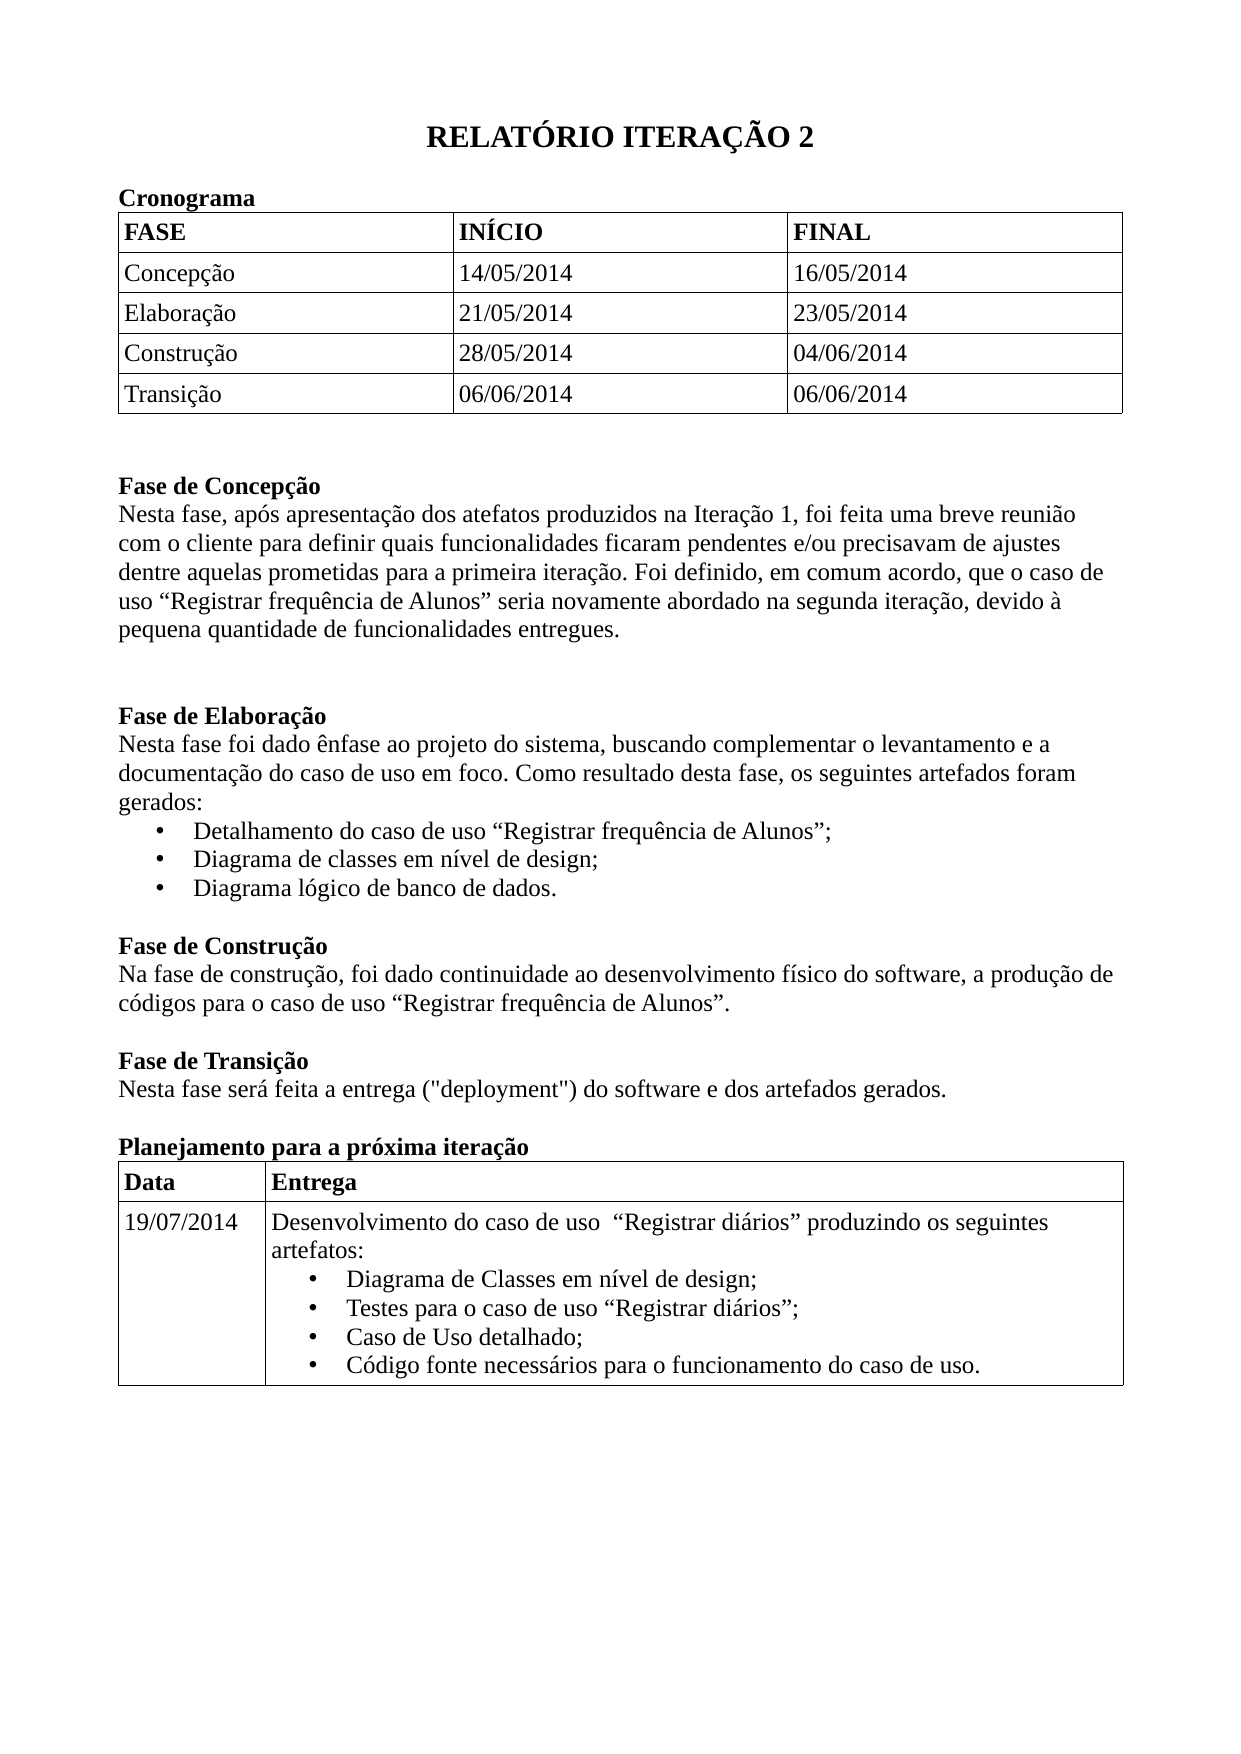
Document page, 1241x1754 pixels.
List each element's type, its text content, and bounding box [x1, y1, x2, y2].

table_header FASE [119, 213, 453, 252]
table_cell Desenvolvimento do caso de uso “Registrar diários” produzindo os seguintes artefatos: Diagrama de Classes em nível de design; Testes para o caso de uso “Registrar diários”; Caso de Uso detalhado; Código fonte necessários para o funcionamento do caso de uso. [266, 1202, 1123, 1385]
text Nesta fase será feita a entrega ("deployment") do software e dos artefados gerados. [118, 1074, 1122, 1103]
table_header INÍCIO [454, 213, 787, 252]
table_cell 28/05/2014 [454, 334, 787, 373]
list Diagrama de classes em nível de design; [156, 844, 1122, 873]
text RELATÓRIO ITERAÇÃO 2 [118, 118, 1122, 154]
table_cell 21/05/2014 [454, 293, 787, 332]
table_cell Elaboração [119, 293, 453, 332]
text Planejamento para a próxima iteração [118, 1132, 1122, 1161]
table_cell Concepção [119, 253, 453, 292]
table_cell 14/05/2014 [454, 253, 787, 292]
table_header Data [119, 1162, 265, 1201]
text Fase de Transição [118, 1046, 1122, 1074]
table_cell 06/06/2014 [454, 374, 787, 413]
text Cronograma [118, 183, 1122, 212]
table_cell 06/06/2014 [788, 374, 1122, 413]
table_cell Transição [119, 374, 453, 413]
text Nesta fase foi dado ênfase ao projeto do sistema, buscando complementar o levantamento e a documentação do caso de uso em foco. Como resultado desta fase, os seguintes artefados foram gerados: [118, 729, 1122, 816]
text Fase de Construção [118, 931, 1122, 959]
list Detalhamento do caso de uso “Registrar frequência de Alunos”; [156, 816, 1122, 844]
table_cell 04/06/2014 [788, 334, 1122, 373]
table_header Entrega [266, 1162, 1123, 1201]
table_cell 23/05/2014 [788, 293, 1122, 332]
list Diagrama lógico de banco de dados. [156, 873, 1122, 902]
table_cell 16/05/2014 [788, 253, 1122, 292]
text Fase de Concepção [118, 471, 1122, 499]
table_cell Construção [119, 334, 453, 373]
text Na fase de construção, foi dado continuidade ao desenvolvimento físico do software, a produção de códigos para o caso de uso “Registrar frequência de Alunos”. [118, 959, 1122, 1017]
text Nesta fase, após apresentação dos atefatos produzidos na Iteração 1, foi feita uma breve reunião com o cliente para definir quais funcionalidades ficaram pendentes e/ou precisavam de ajustes dentre aquelas prometidas para a primeira iteração. Foi definido, em comum acordo, que o caso de uso “Registrar frequência de Alunos” seria novamente abordado na segunda iteração, devido à pequena quantidade de funcionalidades entregues. [118, 499, 1122, 643]
table_cell 19/07/2014 [119, 1202, 265, 1385]
table_header FINAL [788, 213, 1122, 252]
text Fase de Elaboração [118, 701, 1122, 729]
